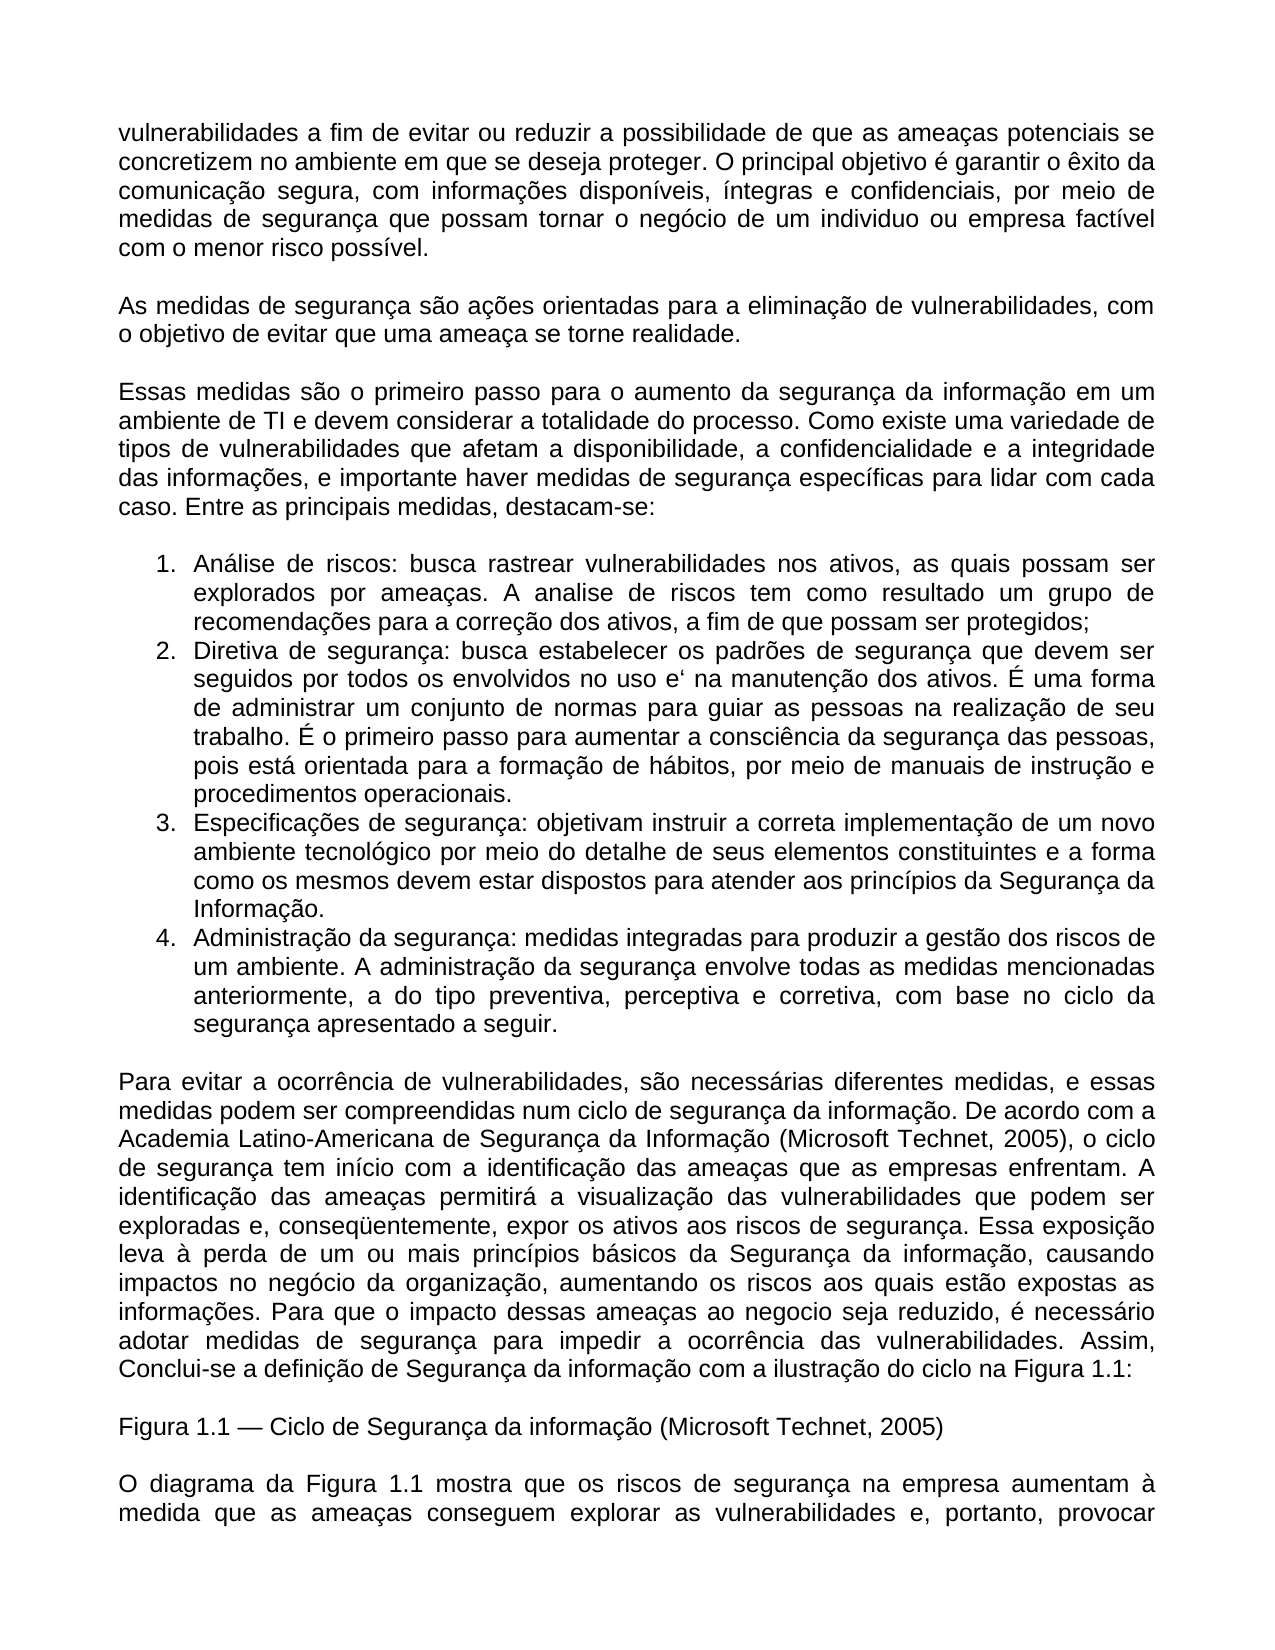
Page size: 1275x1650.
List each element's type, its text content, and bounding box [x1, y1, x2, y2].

text vulnerabilidades a fim de evitar ou reduzir a possibilidade de que as ameaças potenciais se concretizem no ambiente em que se deseja proteger. O principal objetivo é garantir o êxito da comunicação segura, com informações disponíveis, íntegras e confidenciais, por meio de medidas de segurança que possam tornar o negócio de um individuo ou empresa factível com o menor risco possível. [118, 118, 1157, 262]
list Especificações de segurança: objetivam instruir a correta implementação de um novo ambiente tecnológico por meio do detalhe de seus elementos constituintes e a forma como os mesmos devem estar dispostos para atender aos princípios da Segurança da Informação. [156, 808, 1157, 923]
text Essas medidas são o primeiro passo para o aumento da segurança da informação em um ambiente de TI e devem considerar a totalidade do processo. Como existe uma variedade de tipos de vulnerabilidades que afetam a disponibilidade, a confidencialidade e a integridade das informações, e importante haver medidas de segurança específicas para lidar com cada caso. Entre as principais medidas, destacam-se: [118, 377, 1157, 521]
list Análise de riscos: busca rastrear vulnerabilidades nos ativos, as quais possam ser explorados por ameaças. A analise de riscos tem como resultado um grupo de recomendações para a correção dos ativos, a fim de que possam ser protegidos; [156, 549, 1157, 636]
text As medidas de segurança são ações orientadas para a eliminação de vulnerabilidades, com o objetivo de evitar que uma ameaça se torne realidade. [118, 291, 1157, 348]
list Administração da segurança: medidas integradas para produzir a gestão dos riscos de um ambiente. A administração da segurança envolve todas as medidas mencionadas anteriormente, a do tipo preventiva, perceptiva e corretiva, com base no ciclo da segurança apresentado a seguir. [156, 923, 1157, 1038]
text O diagrama da Figura 1.1 mostra que os riscos de segurança na empresa aumentam à medida que as ameaças conseguem explorar as vulnerabilidades e, portanto, provocar [118, 1469, 1157, 1527]
list Diretiva de segurança: busca estabelecer os padrões de segurança que devem ser seguidos por todos os envolvidos no uso e‘ na manutenção dos ativos. É uma forma de administrar um conjunto de normas para guiar as pessoas na realização de seu trabalho. É o primeiro passo para aumentar a consciência da segurança das pessoas, pois está orientada para a formação de hábitos, por meio de manuais de instrução e procedimentos operacionais. [156, 636, 1157, 808]
text Para evitar a ocorrência de vulnerabilidades, são necessárias diferentes medidas, e essas medidas podem ser compreendidas num ciclo de segurança da informação. De acordo com a Academia Latino-Americana de Segurança da Informação (Microsoft Technet, 2005), o ciclo de segurança tem início com a identificação das ameaças que as empresas enfrentam. A identificação das ameaças permitirá a visualização das vulnerabilidades que podem ser exploradas e, conseqüentemente, expor os ativos aos riscos de segurança. Essa exposição leva à perda de um ou mais princípios básicos da Segurança da informação, causando impactos no negócio da organização, aumentando os riscos aos quais estão expostas as informações. Para que o impacto dessas ameaças ao negocio seja reduzido, é necessário adotar medidas de segurança para impedir a ocorrência das vulnerabilidades. Assim, Conclui-se a definição de Segurança da informação com a ilustração do ciclo na Figura 1.1: [118, 1067, 1157, 1383]
text Figura 1.1 ― Ciclo de Segurança da informação (Microsoft Technet, 2005) [118, 1412, 1157, 1441]
